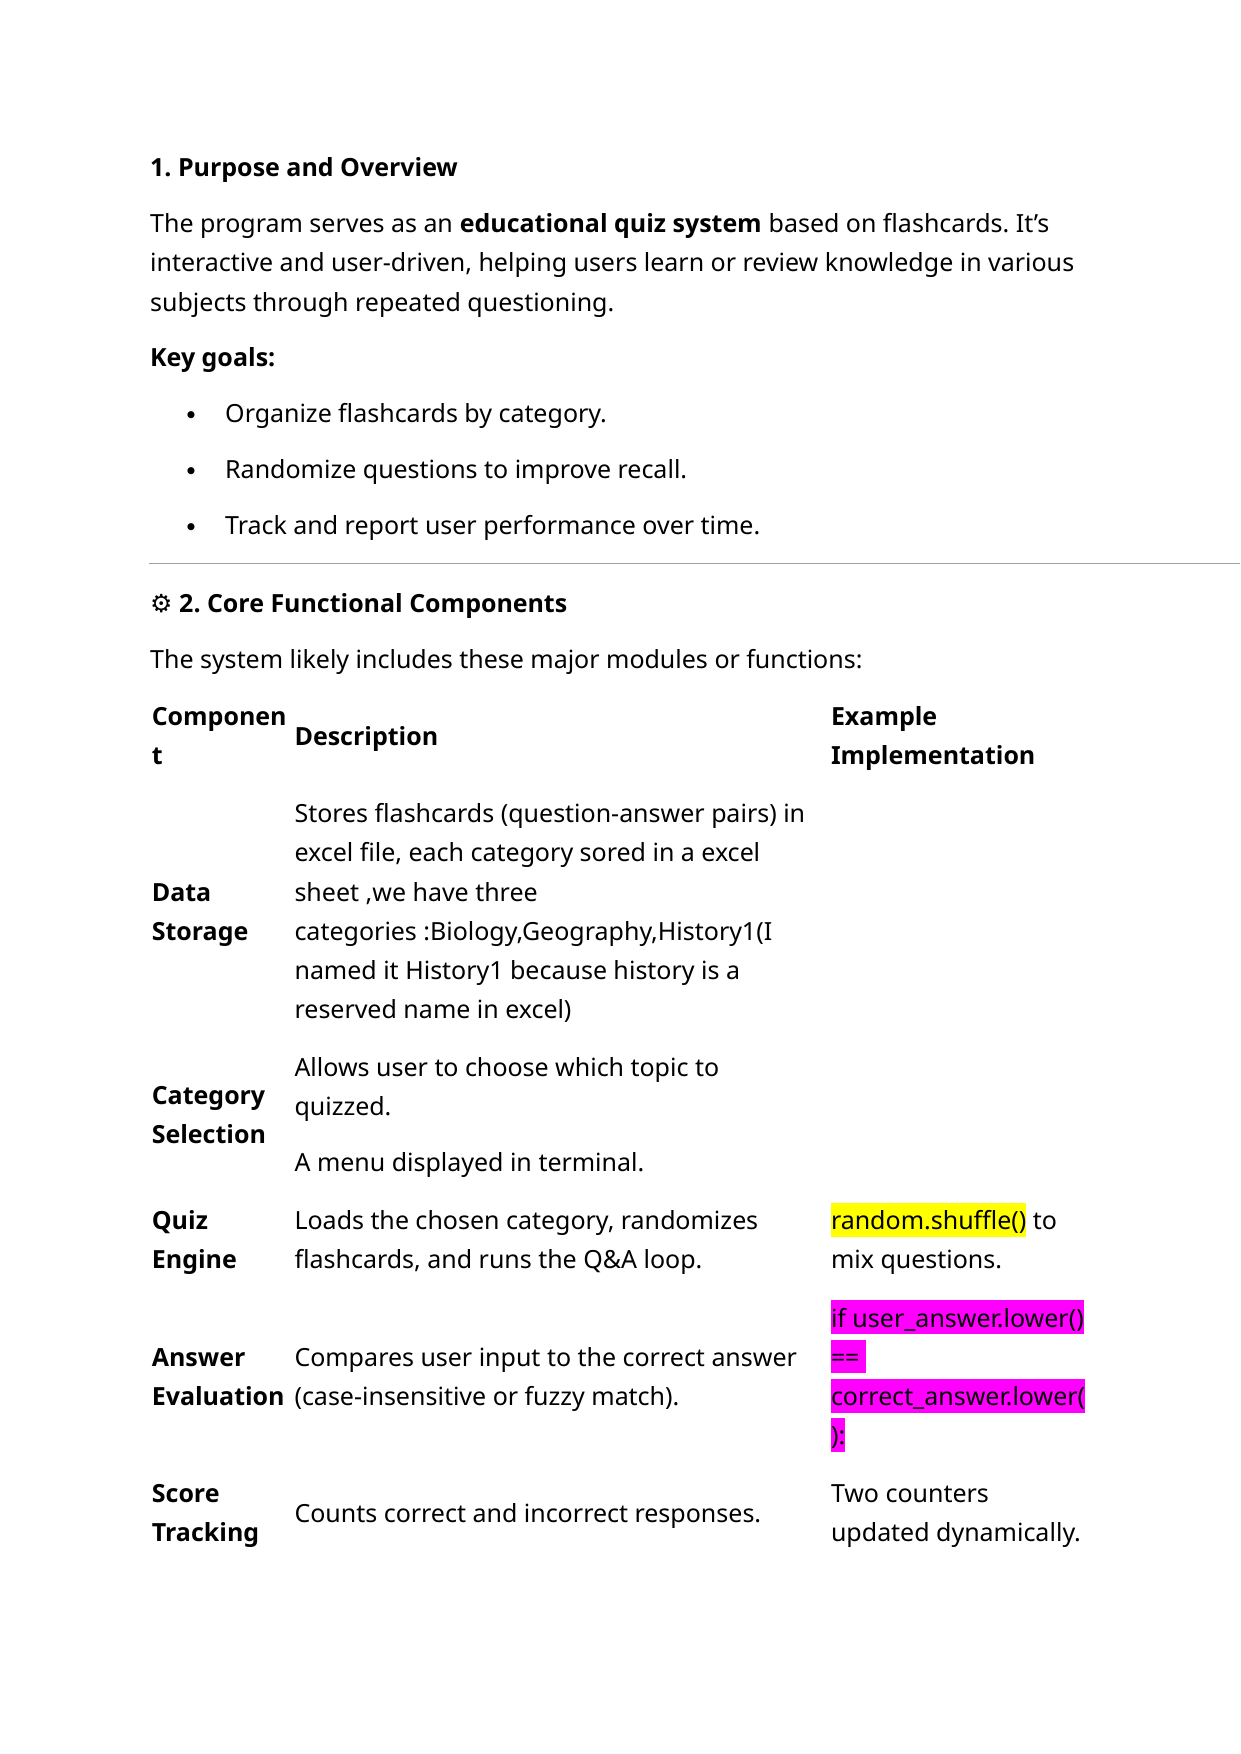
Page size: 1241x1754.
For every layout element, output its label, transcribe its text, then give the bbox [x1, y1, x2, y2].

list Track and report user performance over time. [187, 507, 1090, 542]
table_cell [829, 1048, 1090, 1201]
table_cell Answer Evaluation [150, 1299, 293, 1474]
text The program serves as an educational quiz system based on flashcards. It’s interactive and user-driven, helping users learn or review knowledge in various subjects through repeated questioning. [150, 206, 1090, 318]
table_cell Stores flashcards (question-answer pairs) in excel file, each category sored in a excel sheet ,we have three categories :Biology,Geography,History1(I named it History1 because history is a reserved name in excel) [293, 794, 829, 1048]
table_header Example Implementation [829, 697, 1090, 794]
list Organize flashcards by category. [187, 396, 1090, 430]
text Key goals: [150, 340, 1090, 374]
table_cell [829, 794, 1090, 1048]
table_cell Quiz Engine [150, 1201, 293, 1299]
table_cell random.shuffle() to mix questions. [829, 1201, 1090, 1299]
list Randomize questions to improve recall. [187, 452, 1090, 486]
table_cell Category Selection [150, 1048, 293, 1201]
text ⚙️ 2. Core Functional Components [150, 585, 1090, 619]
table_cell Data Storage [150, 794, 293, 1048]
text The system likely includes these major modules or functions: [150, 641, 1090, 675]
table_cell Score Tracking [150, 1474, 293, 1572]
text 1. Purpose and Overview [150, 150, 1090, 184]
table_cell Two counters updated dynamically. [829, 1474, 1090, 1572]
table_cell Compares user input to the correct answer (case-insensitive or fuzzy match). [293, 1299, 829, 1474]
table_cell if user_answer.lower() == correct_answer.lower(): [829, 1299, 1090, 1474]
table_cell Counts correct and incorrect responses. [293, 1474, 829, 1572]
table_header Description [293, 697, 829, 794]
table_cell Loads the chosen category, randomizes flashcards, and runs the Q&A loop. [293, 1201, 829, 1299]
table_header Component [150, 697, 293, 794]
table_cell Allows user to choose which topic to quizzed. A menu displayed in terminal. [293, 1048, 829, 1201]
